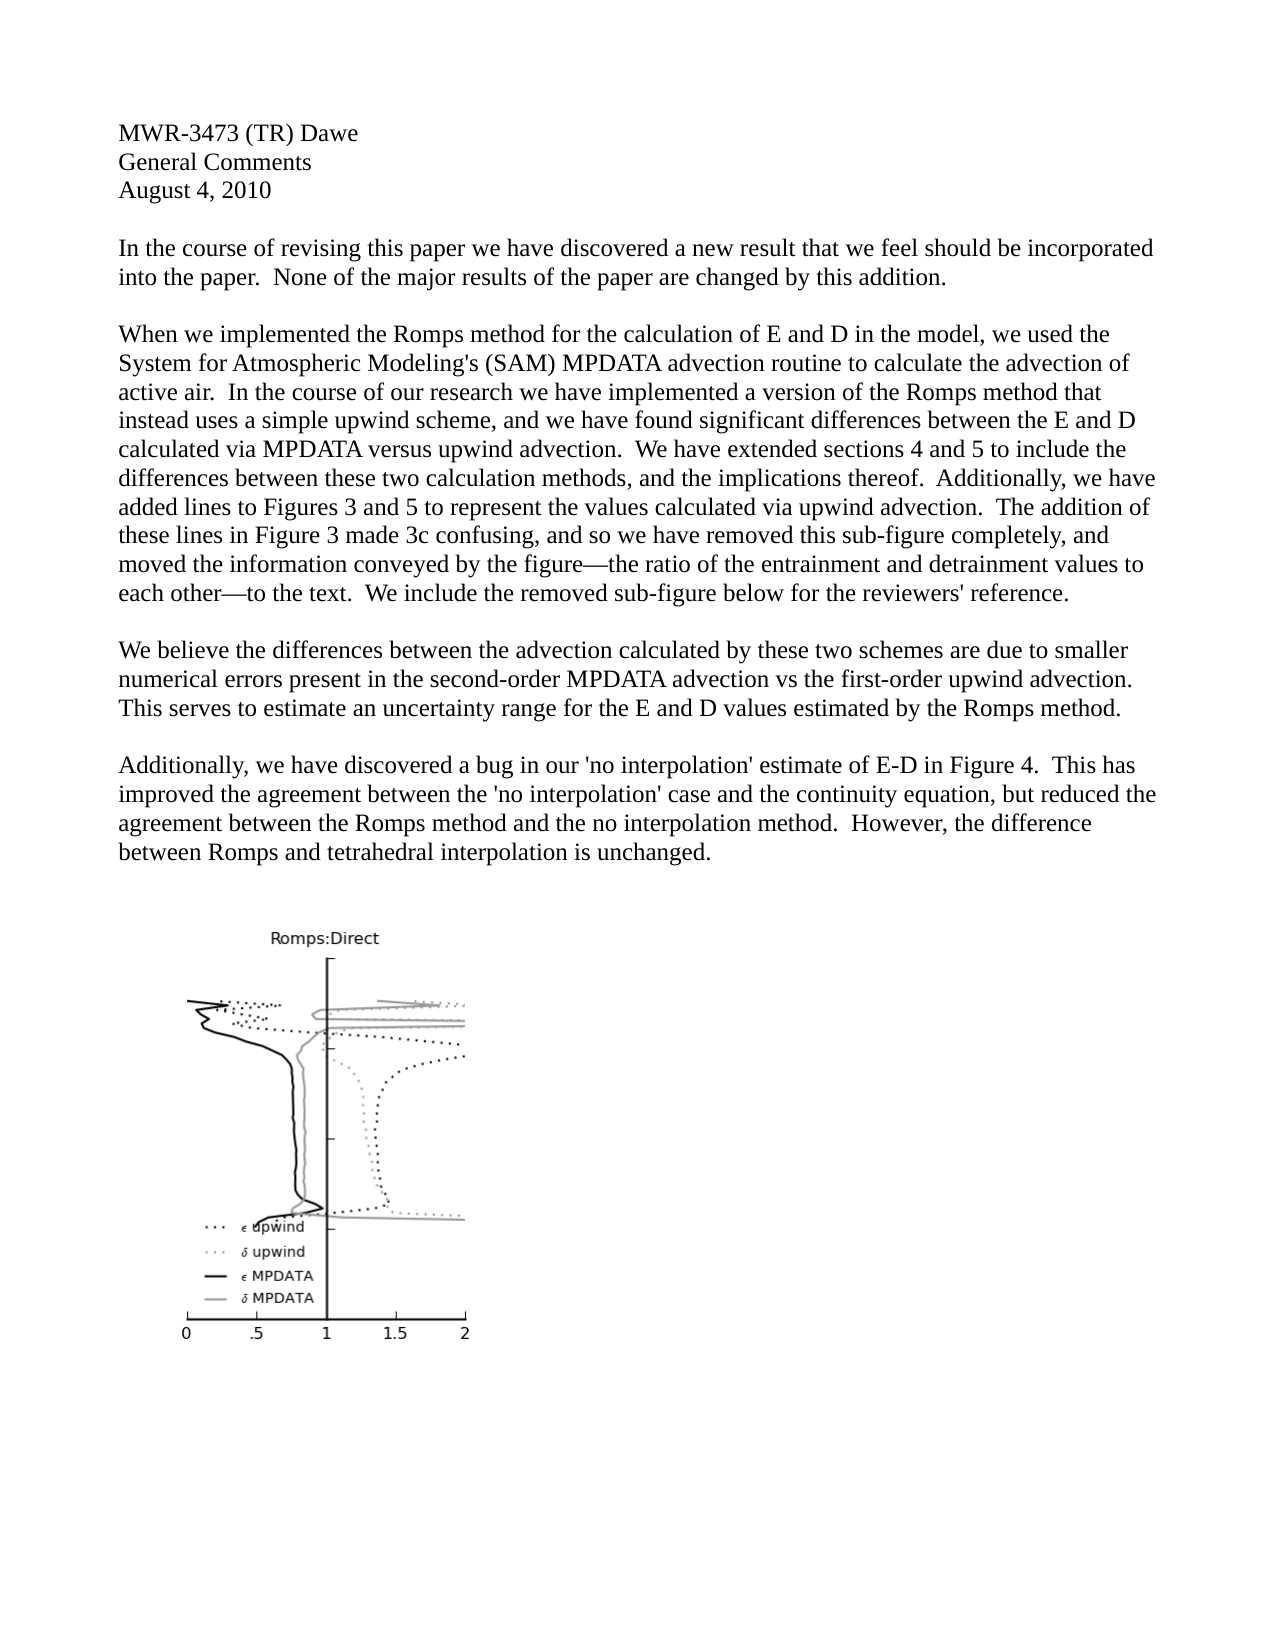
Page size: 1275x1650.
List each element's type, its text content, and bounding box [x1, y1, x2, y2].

text When we implemented the Romps method for the calculation of E and D in the model, we used the System for Atmospheric Modeling's (SAM) MPDATA advection routine to calculate the advection of active air. In the course of our research we have implemented a version of the Romps method that instead uses a simple upwind scheme, and we have found significant differences between the E and D calculated via MPDATA versus upwind advection. We have extended sections 4 and 5 to include the differences between these two calculation methods, and the implications thereof. Additionally, we have added lines to Figures 3 and 5 to represent the values calculated via upwind advection. The addition of these lines in Figure 3 made 3c confusing, and so we have removed this sub-figure completely, and moved the information conveyed by the figure—the ratio of the entrainment and detrainment values to each other—to the text. We include the removed sub-figure below for the reviewers' reference. [118, 319, 1157, 607]
text In the course of revising this paper we have discovered a new result that we feel should be incorporated into the paper. None of the major results of the paper are changed by this addition. [118, 233, 1157, 291]
text We believe the differences between the advection calculated by these two schemes are due to smaller numerical errors present in the second-order MPDATA advection vs the first-order upwind advection. This serves to estimate an uncertainty range for the E and D values estimated by the Romps method. [118, 636, 1157, 722]
text August 4, 2010 [118, 176, 1157, 204]
text MWR-3473 (TR) Dawe General Comments [118, 118, 1157, 176]
text Additionally, we have discovered a bug in our 'no interpolation' estimate of E-D in Figure 4. This has improved the agreement between the 'no interpolation' case and the continuity equation, but reduced the agreement between the Romps method and the no interpolation method. However, the difference between Romps and tetrahedral interpolation is unchanged. [118, 751, 1157, 866]
picture [154, 904, 484, 1355]
